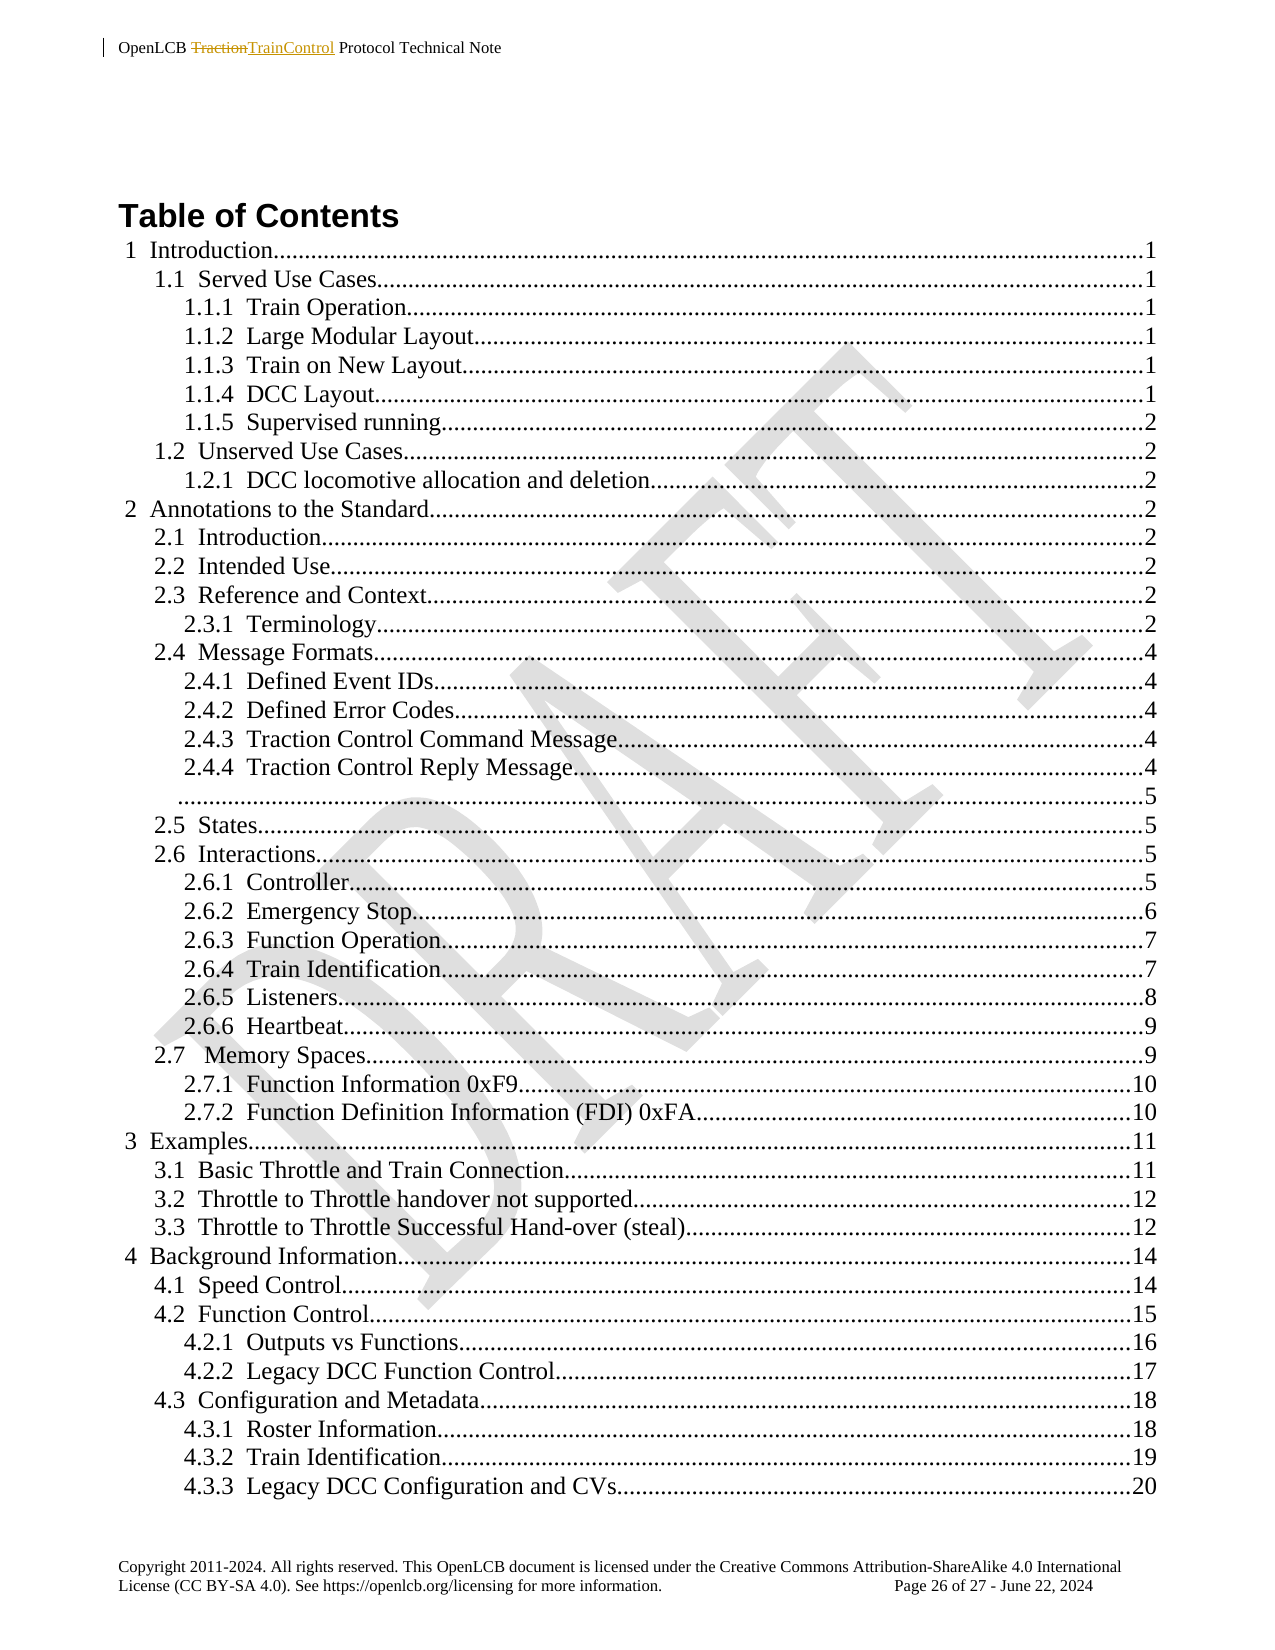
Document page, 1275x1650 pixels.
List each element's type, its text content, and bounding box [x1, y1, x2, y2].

text 2.4.1 Defined Event IDs 4 [177, 666, 522, 695]
text 2.5 States 5 [388, 828, 444, 839]
text 2.5 States 5 [148, 810, 379, 839]
text 2.6.3 Function Operation 7 [702, 925, 1157, 954]
text 3.2 Throttle to Throttle handover not supported 12 [380, 1184, 494, 1212]
text 2.7.2 Function Definition Information (FDI) 0xFA 10 [177, 1097, 279, 1126]
text 2.7.2 Function Definition Information (FDI) 0xFA 10 [293, 1097, 469, 1126]
text 2.6.2 Emergency Stop 6 [815, 896, 1157, 925]
text 2.5 States 5 [901, 810, 1157, 839]
text 2.2 Intended Use 2 [665, 551, 941, 580]
text 2.4 Message Formats 4 [842, 637, 1027, 666]
text 4.3.1 Roster Information 18 [177, 1414, 1157, 1442]
text 2.3.1 Terminology 2 [814, 609, 998, 637]
subtitle Table of Contents [118, 196, 1157, 235]
text 4.1 Speed Control 14 [148, 1270, 429, 1299]
text 2.7.1 Function Information 0xF9 10 [466, 1069, 560, 1097]
text 2 Annotations to the Standard 2 [118, 494, 694, 522]
text 2.6.4 Train Identification 7 [460, 954, 505, 977]
text 2.4.1 Defined Event IDs 4 [547, 666, 755, 695]
text 1.2 Unserved Use Cases 2 [840, 436, 1157, 465]
text 2.6 Interactions 5 [366, 839, 477, 867]
text 2.6.6 Heartbeat 9 [211, 1011, 393, 1040]
text 3.3 Throttle to Throttle Successful Hand-over (steal) 12 [148, 1212, 394, 1241]
text 2.2 Intended Use 2 [148, 551, 637, 580]
text 1.1.3 Train on New Layout 1 [177, 350, 838, 379]
text 2.4.2 Defined Error Codes 4 [798, 695, 1157, 724]
text 2.6.2 Emergency Stop 6 [402, 896, 515, 925]
text 4.2 Function Control 15 [148, 1299, 1157, 1327]
text 2.6 Interactions 5 [642, 839, 670, 856]
text 2.4.3 Traction Control Command Message 4 [177, 724, 561, 752]
text 1.2 Unserved Use Cases 2 [148, 436, 752, 465]
text 2.4 Message Formats 4 [1041, 637, 1076, 650]
text 1.2.1 DCC locomotive allocation and deletion 2 [177, 465, 752, 494]
text 2.1 Introduction 2 [148, 522, 666, 551]
text 2.7.2 Function Definition Information (FDI) 0xFA 10 [487, 1097, 584, 1126]
text 2.5 States 5 [759, 810, 882, 839]
text 1.1.5 Supervised running 2 [815, 407, 1157, 436]
text 4.3.3 Legacy DCC Configuration and CVs 20 [177, 1471, 1157, 1500]
text 1.1.3 Train on New Layout 1 [858, 350, 1157, 379]
text 2.3 Reference and Context 2 [148, 580, 669, 609]
text 2.3.1 Terminology 2 [712, 609, 818, 637]
text 2.6.3 Function Operation 7 [431, 925, 515, 954]
text 2.4.1 Defined Event IDs 4 [798, 666, 1033, 695]
text 1.2 Unserved Use Cases 2 [764, 436, 826, 465]
text 1.2.1 DCC locomotive allocation and deletion 2 [869, 465, 1157, 494]
text 3 Examples 11 [118, 1126, 308, 1155]
text 2.5 States 5 [622, 810, 699, 839]
text 3.2 Throttle to Throttle handover not supported 12 [518, 1184, 1157, 1212]
text 2.4.4 Traction Control Reply Message 4 [581, 752, 660, 781]
text 2.7.2 Function Definition Information (FDI) 0xFA 10 [614, 1097, 1157, 1126]
text 2 Annotations to the Standard 2 [732, 494, 780, 522]
text 1.1.4 DCC Layout 1 [887, 379, 1157, 407]
text 2.1 Introduction 2 [676, 522, 912, 551]
text 2.6.4 Train Identification 7 [561, 954, 720, 982]
text 2.4.4 Traction Control Reply Message 4 [177, 752, 581, 781]
text 1.1.1 Train Operation 1 [177, 292, 1157, 321]
text 2.2 Intended Use 2 [955, 551, 1157, 580]
text 1.2.1 DCC locomotive allocation and deletion 2 [757, 465, 855, 494]
text 2.6.2 Emergency Stop 6 [177, 896, 388, 925]
text 2.6.3 Function Operation 7 [541, 925, 701, 954]
text 2.6.1 Controller 5 [373, 867, 502, 896]
text 2.6.1 Controller 5 [844, 867, 1157, 896]
text 2.7 Memory Spaces 9 [440, 1040, 532, 1069]
text 2.6.5 Listeners 8 [619, 982, 721, 1011]
text 2.7.1 Function Information 0xF9 10 [265, 1069, 447, 1097]
text 2.6.2 Emergency Stop 6 [535, 896, 681, 925]
text 2.6.6 Heartbeat 9 [517, 1011, 660, 1040]
text 2.6.5 Listeners 8 [216, 982, 358, 1011]
text 3 Examples 11 [505, 1126, 1157, 1155]
text 2.6.1 Controller 5 [177, 867, 359, 896]
text 5 [717, 781, 870, 810]
text 1.1.5 Supervised running 2 [177, 407, 781, 436]
text 2.6 Interactions 5 [494, 839, 641, 867]
text 5 [601, 781, 701, 810]
text 2.1 Introduction 2 [926, 522, 1157, 551]
text 5 [177, 781, 601, 810]
text 2.4.2 Defined Error Codes 4 [177, 695, 542, 724]
text 2.3.1 Terminology 2 [177, 609, 697, 637]
text 2.7 Memory Spaces 9 [236, 1040, 422, 1069]
text 2.7 Memory Spaces 9 [546, 1040, 1157, 1069]
text 2.6 Interactions 5 [682, 839, 784, 867]
text 2.3 Reference and Context 2 [984, 580, 1157, 609]
text 2.7.1 Function Information 0xF9 10 [177, 1069, 250, 1097]
text 2.6.5 Listeners 8 [502, 982, 603, 1011]
text 2.5 States 5 [458, 810, 621, 839]
text 2.4.1 Defined Event IDs 4 [1045, 666, 1157, 695]
text 3.1 Basic Throttle and Train Connection 11 [148, 1155, 337, 1184]
text 2 Annotations to the Standard 2 [772, 494, 883, 522]
text 2.6.6 Heartbeat 9 [700, 1011, 1157, 1040]
text 2.4 Message Formats 4 [1074, 637, 1157, 666]
text 2 Annotations to the Standard 2 [898, 494, 1157, 522]
text 1.1 Served Use Cases 1 [148, 264, 1157, 292]
text 2.7 Memory Spaces 9 [148, 1040, 222, 1069]
text 1.1.4 DCC Layout 1 [820, 379, 897, 407]
text 4.1 Speed Control 14 [441, 1270, 1157, 1299]
text 5 [884, 781, 1157, 810]
text 4.3 Configuration and Metadata 18 [148, 1385, 1157, 1414]
text 3.3 Throttle to Throttle Successful Hand-over (steal) 12 [408, 1212, 487, 1241]
text 4.3.2 Train Identification 19 [177, 1442, 1157, 1471]
text 2.4.2 Defined Error Codes 4 [547, 703, 577, 724]
text 2.5 States 5 [710, 825, 744, 839]
text 2.4.3 Traction Control Command Message 4 [633, 724, 812, 752]
text 2.3 Reference and Context 2 [683, 580, 970, 609]
text 1.1.2 Large Modular Layout 1 [177, 321, 1157, 350]
text 2.6.5 Listeners 8 [177, 982, 205, 1010]
text 4 Background Information 14 [471, 1241, 1157, 1270]
text 2.4.3 Traction Control Command Message 4 [562, 724, 618, 752]
text 2.7.1 Function Information 0xF9 10 [575, 1069, 1157, 1097]
text 2.6.4 Train Identification 7 [722, 954, 1157, 982]
text 2.4.2 Defined Error Codes 4 [590, 695, 784, 724]
text 3.1 Basic Throttle and Train Connection 11 [517, 1155, 1157, 1184]
text 2.6.3 Function Operation 7 [177, 925, 417, 954]
text 1.1.4 DCC Layout 1 [177, 379, 809, 407]
text 3.1 Basic Throttle and Train Connection 11 [351, 1155, 493, 1184]
text 2.4 Message Formats 4 [740, 637, 816, 666]
text 2.3.1 Terminology 2 [1013, 609, 1157, 637]
text 2.6.1 Controller 5 [670, 867, 816, 896]
text 2.6.5 Listeners 8 [729, 982, 1157, 1011]
text 4 Background Information 14 [118, 1241, 423, 1270]
text 3 Examples 11 [322, 1126, 485, 1155]
text 2.4 Message Formats 4 [148, 637, 726, 666]
text 3.3 Throttle to Throttle Successful Hand-over (steal) 12 [500, 1212, 1157, 1241]
text 2.6 Interactions 5 [802, 839, 1157, 867]
text 2.6.1 Controller 5 [518, 867, 661, 896]
text 2.6.4 Train Identification 7 [329, 954, 445, 982]
text 2.6.4 Train Identification 7 [177, 954, 238, 982]
text 2.6 Interactions 5 [148, 839, 348, 867]
text 2.6.2 Emergency Stop 6 [682, 896, 814, 925]
text 4.2.1 Outputs vs Functions 16 [177, 1327, 1157, 1356]
text 2.4.4 Traction Control Reply Message 4 [855, 752, 1157, 781]
text 2.4.4 Traction Control Reply Message 4 [674, 752, 841, 781]
text 2.4.3 Traction Control Command Message 4 [827, 724, 1157, 752]
text 3.2 Throttle to Throttle handover not supported 12 [148, 1184, 365, 1212]
text 2.6.5 Listeners 8 [376, 982, 474, 1011]
text 4.2.2 Legacy DCC Function Control 17 [177, 1356, 1157, 1385]
text 2.6.6 Heartbeat 9 [410, 1011, 503, 1040]
text 1 Introduction 1 [118, 235, 1157, 264]
